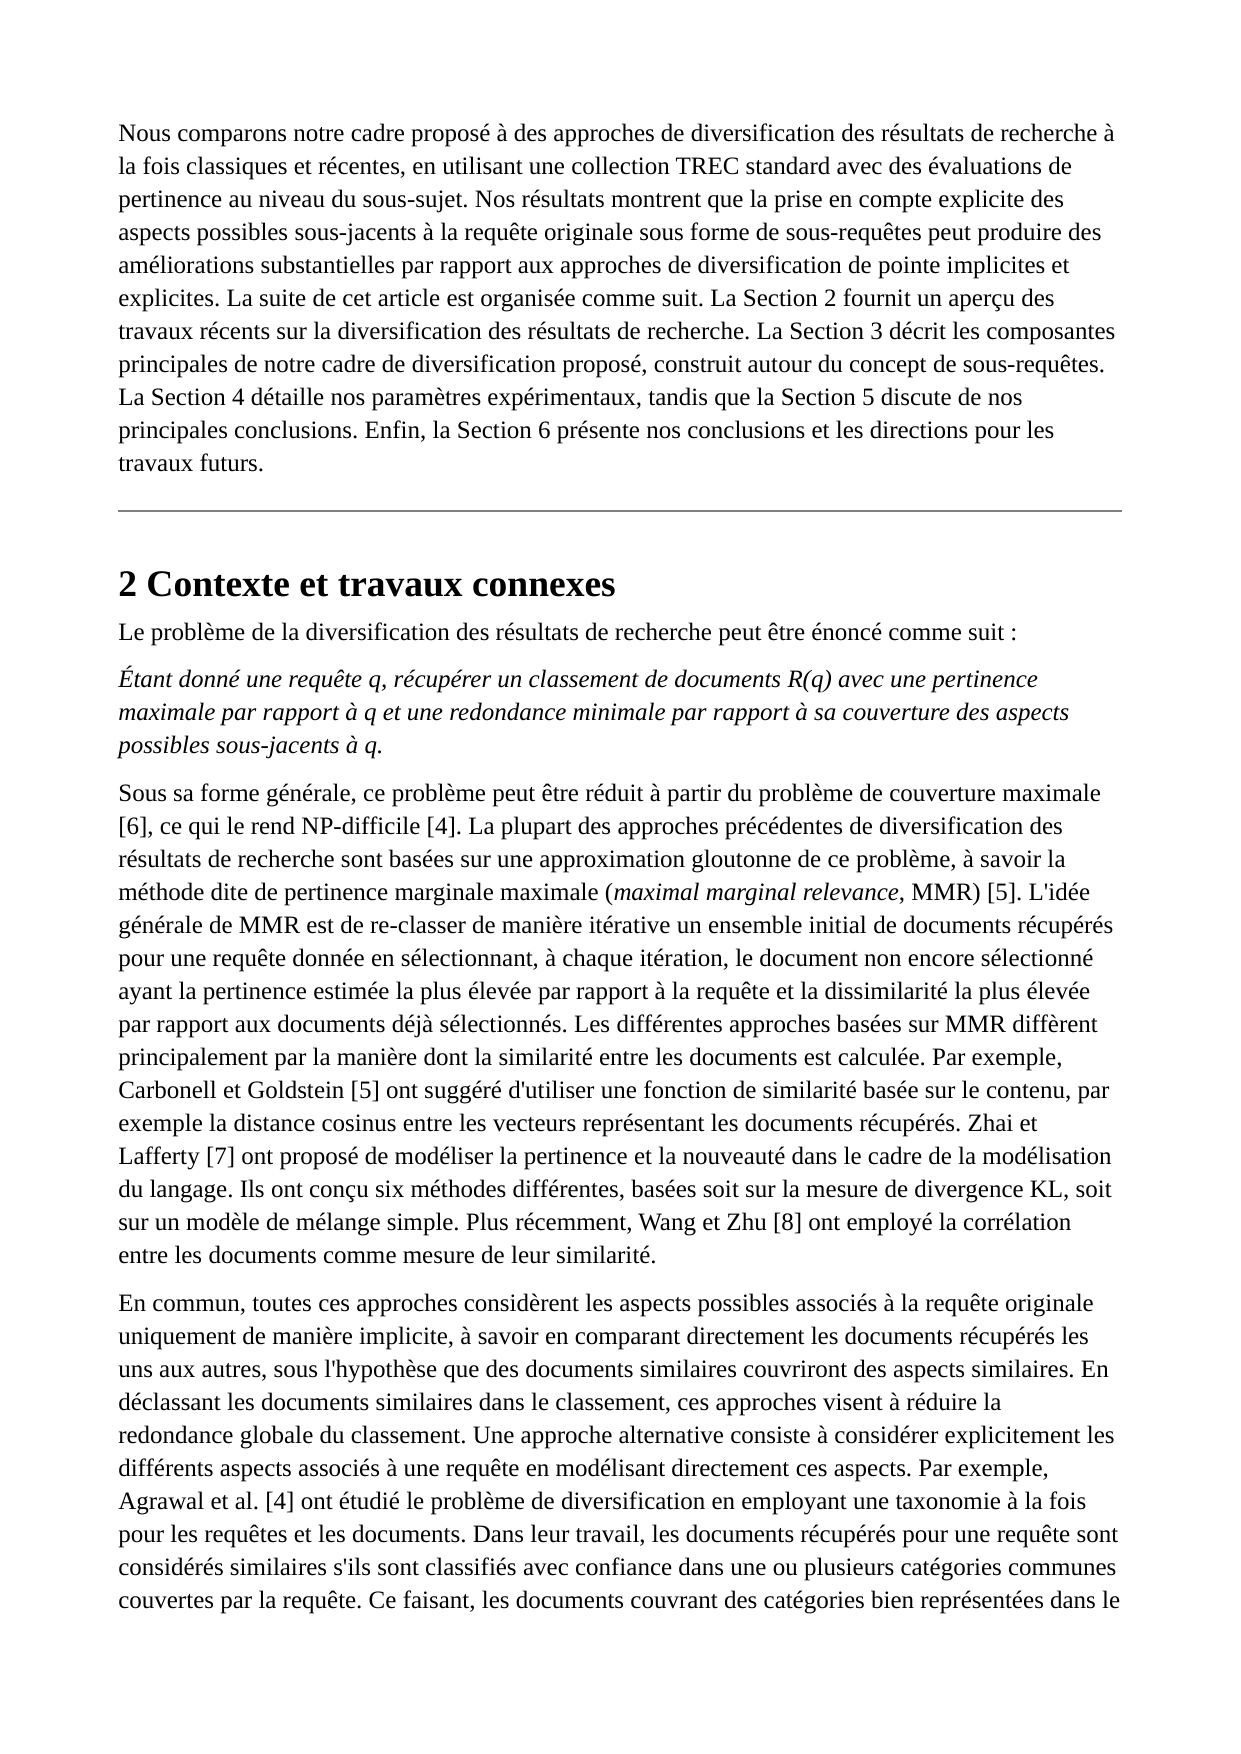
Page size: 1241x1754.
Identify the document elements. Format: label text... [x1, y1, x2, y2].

text Étant donné une requête q, récupérer un classement de documents R(q) avec une pertinence maximale par rapport à q et une redondance minimale par rapport à sa couverture des aspects possibles sous-jacents à q. [118, 664, 1122, 759]
text Le problème de la diversification des résultats de recherche peut être énoncé comme suit : [118, 617, 1122, 645]
subtitle 2 Contexte et travaux connexes [118, 561, 1122, 604]
text En commun, toutes ces approches considèrent les aspects possibles associés à la requête originale uniquement de manière implicite, à savoir en comparant directement les documents récupérés les uns aux autres, sous l'hypothèse que des documents similaires couvriront des aspects similaires. En déclassant les documents similaires dans le classement, ces approches visent à réduire la redondance globale du classement. Une approche alternative consiste à considérer explicitement les différents aspects associés à une requête en modélisant directement ces aspects. Par exemple, Agrawal et al. [4] ont étudié le problème de diversification en employant une taxonomie à la fois pour les requêtes et les documents. Dans leur travail, les documents récupérés pour une requête sont considérés similaires s'ils sont classifiés avec confiance dans une ou plusieurs catégories communes couvertes par la requête. Ce faisant, les documents couvrant des catégories bien représentées dans le [118, 1288, 1122, 1614]
text Nous comparons notre cadre proposé à des approches de diversification des résultats de recherche à la fois classiques et récentes, en utilisant une collection TREC standard avec des évaluations de pertinence au niveau du sous-sujet. Nos résultats montrent que la prise en compte explicite des aspects possibles sous-jacents à la requête originale sous forme de sous-requêtes peut produire des améliorations substantielles par rapport aux approches de diversification de pointe implicites et explicites. La suite de cet article est organisée comme suit. La Section 2 fournit un aperçu des travaux récents sur la diversification des résultats de recherche. La Section 3 décrit les composantes principales de notre cadre de diversification proposé, construit autour du concept de sous-requêtes. La Section 4 détaille nos paramètres expérimentaux, tandis que la Section 5 discute de nos principales conclusions. Enfin, la Section 6 présente nos conclusions et les directions pour les travaux futurs. [118, 118, 1122, 477]
text Sous sa forme générale, ce problème peut être réduit à partir du problème de couverture maximale [6], ce qui le rend NP-difficile [4]. La plupart des approches précédentes de diversification des résultats de recherche sont basées sur une approximation gloutonne de ce problème, à savoir la méthode dite de pertinence marginale maximale (maximal marginal relevance, MMR) [5]. L'idée générale de MMR est de re-classer de manière itérative un ensemble initial de documents récupérés pour une requête donnée en sélectionnant, à chaque itération, le document non encore sélectionné ayant la pertinence estimée la plus élevée par rapport à la requête et la dissimilarité la plus élevée par rapport aux documents déjà sélectionnés. Les différentes approches basées sur MMR diffèrent principalement par la manière dont la similarité entre les documents est calculée. Par exemple, Carbonell et Goldstein [5] ont suggéré d'utiliser une fonction de similarité basée sur le contenu, par exemple la distance cosinus entre les vecteurs représentant les documents récupérés. Zhai et Lafferty [7] ont proposé de modéliser la pertinence et la nouveauté dans le cadre de la modélisation du langage. Ils ont conçu six méthodes différentes, basées soit sur la mesure de divergence KL, soit sur un modèle de mélange simple. Plus récemment, Wang et Zhu [8] ont employé la corrélation entre les documents comme mesure de leur similarité. [118, 778, 1122, 1269]
